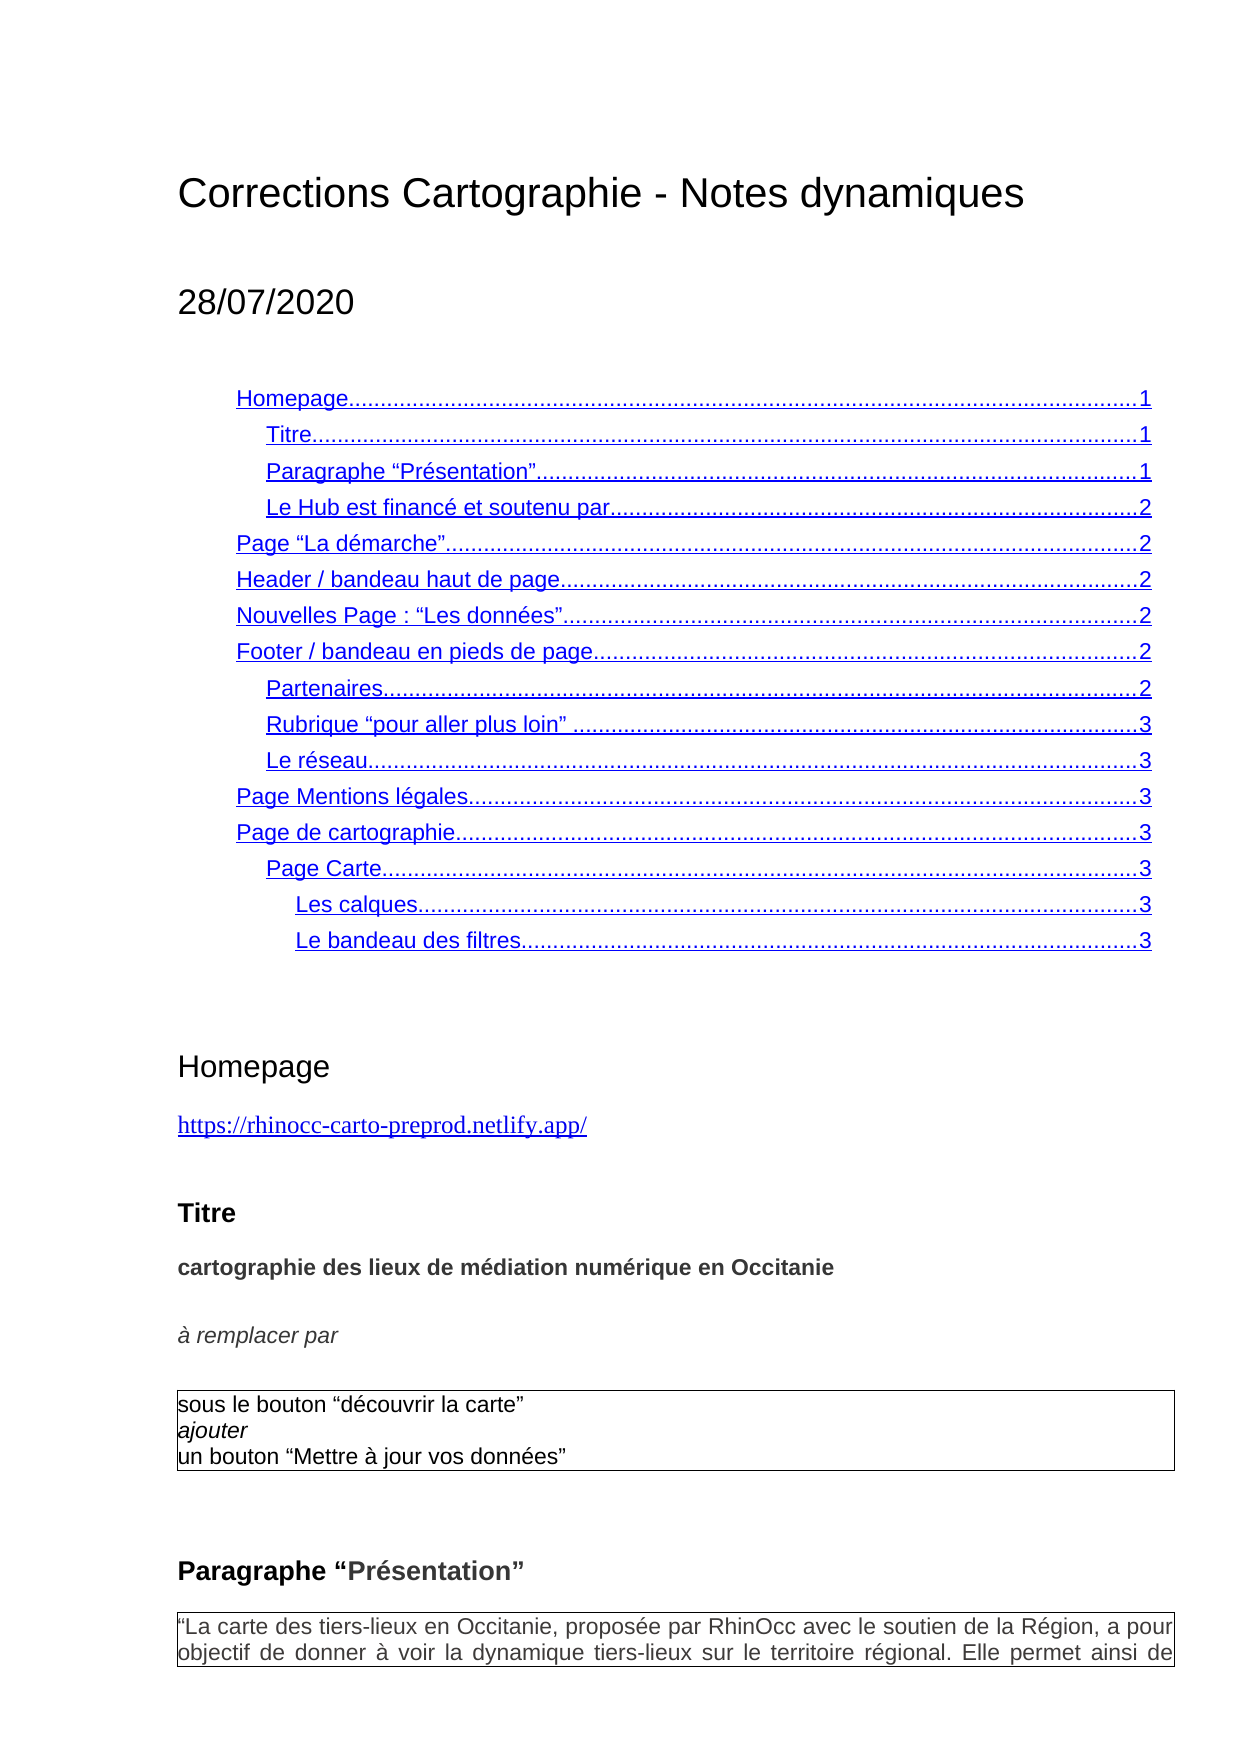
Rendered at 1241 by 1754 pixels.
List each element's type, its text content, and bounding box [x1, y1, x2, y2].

text Header / bandeau haut de page 2 [236, 566, 1152, 589]
subtitle à remplacer par [177, 1322, 1152, 1348]
text Page de cartographie 3 [236, 819, 1152, 842]
text Rubrique “pour aller plus loin” 3 [266, 711, 1152, 733]
text Les calques 3 [295, 891, 1152, 914]
text Titre [177, 1197, 1152, 1228]
text Homepage [177, 1048, 1152, 1084]
text Titre 1 [266, 421, 1152, 444]
text Page “La démarche” 2 [236, 530, 1152, 553]
text Le réseau 3 [266, 747, 1152, 770]
text Paragraphe “Présentation” [177, 1555, 1152, 1586]
text Le bandeau des filtres 3 [295, 927, 1152, 950]
table_header sous le bouton “découvrir la carte” ajouter un bouton “Mettre à jour vos données” [178, 1391, 1174, 1469]
text Le Hub est financé et soutenu par 2 [266, 494, 1152, 516]
text Partenaires 2 [266, 674, 1152, 697]
text Page Carte 3 [266, 855, 1152, 878]
text Footer / bandeau en pieds de page 2 [236, 638, 1152, 661]
table_header “La carte des tiers-lieux en Occitanie, proposée par RhinOcc avec le soutien de la Région, a pour objectif de donner à voir la dynamique tiers-lieux sur le territoire régional. Elle permet ainsi de [178, 1613, 1174, 1666]
text Paragraphe “Présentation” 1 [266, 458, 1152, 480]
text Page Mentions légales 3 [236, 783, 1152, 806]
subtitle cartographie des lieux de médiation numérique en Occitanie [177, 1254, 1152, 1280]
text Corrections Cartographie - Notes dynamiques [177, 168, 1152, 216]
text Homepage 1 [236, 385, 1152, 408]
text https://rhinocc-carto-preprod.netlify.app/ [177, 1110, 1152, 1139]
text Nouvelles Page : “Les données” 2 [236, 602, 1152, 625]
text 28/07/2020 [177, 282, 1152, 322]
